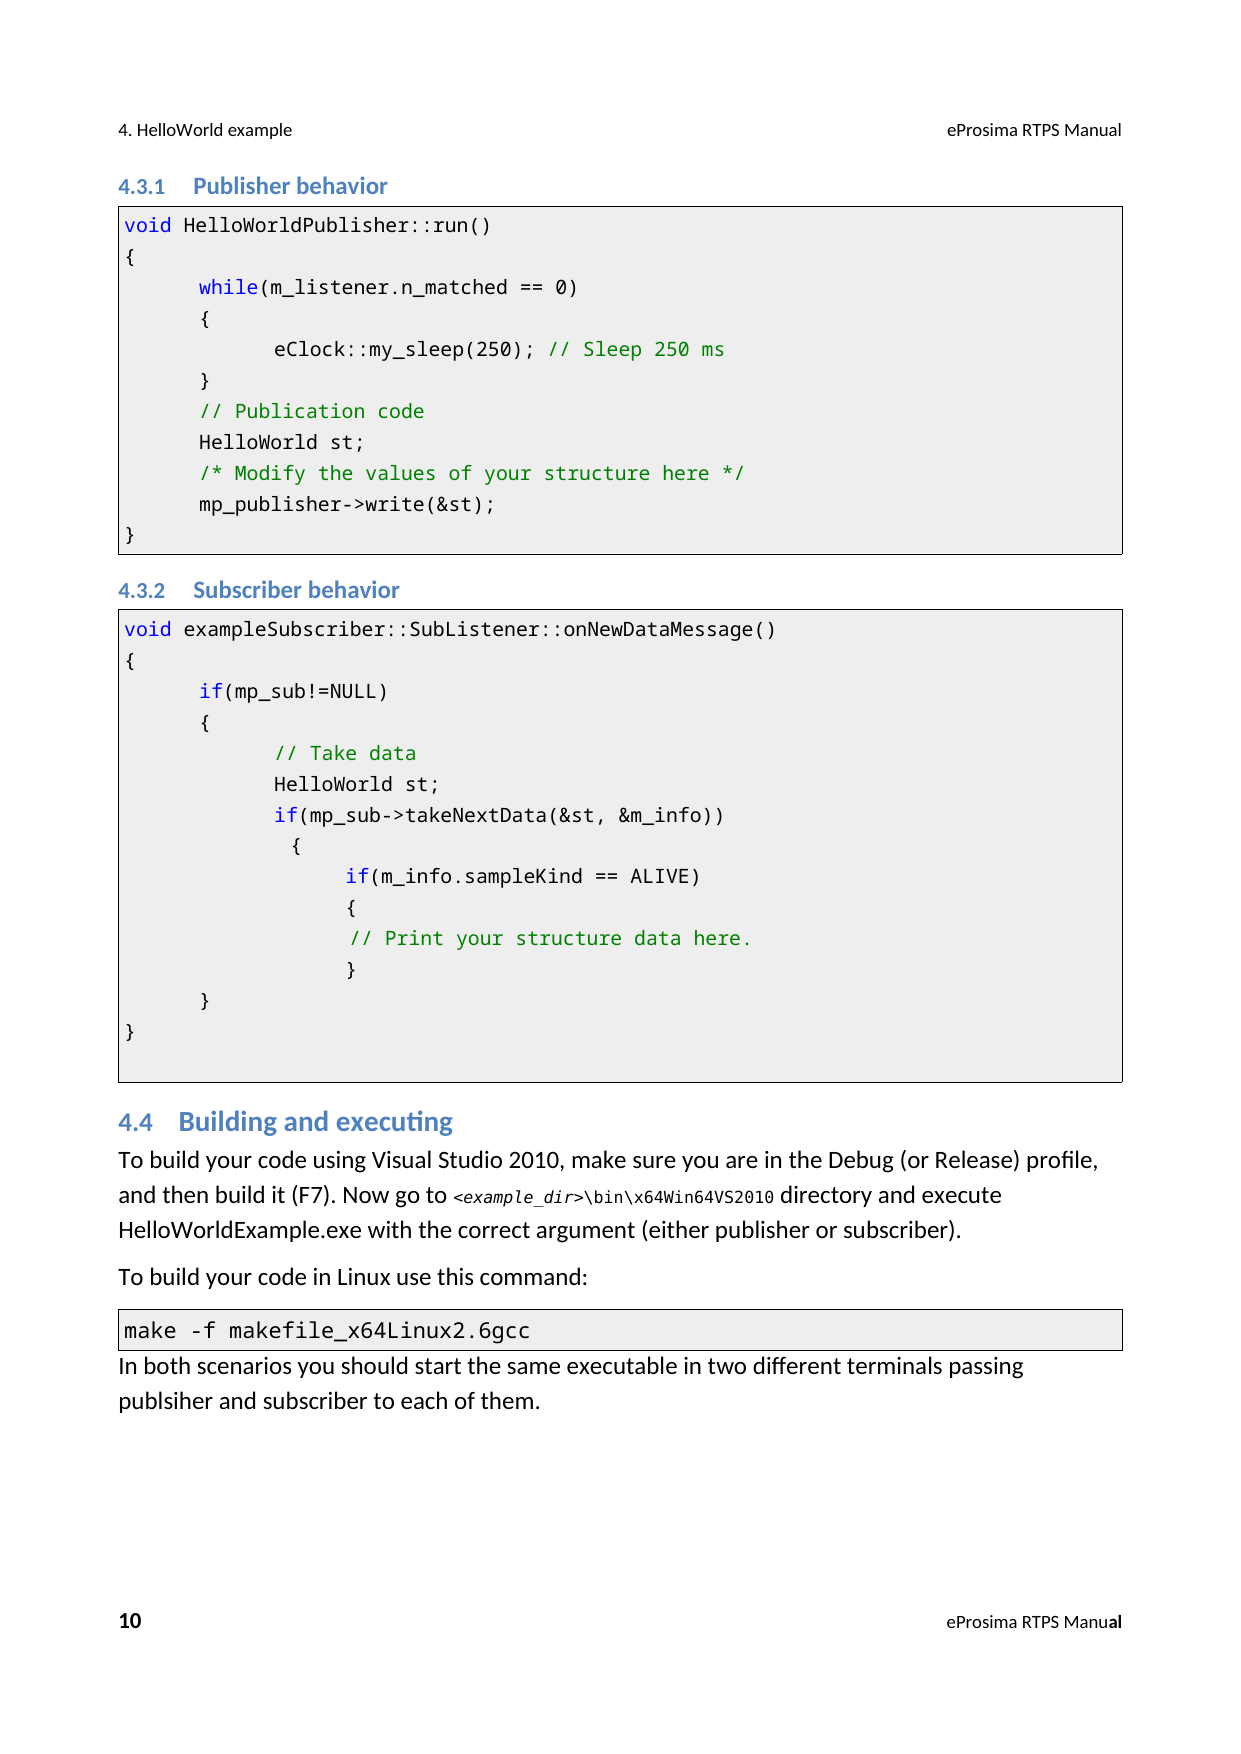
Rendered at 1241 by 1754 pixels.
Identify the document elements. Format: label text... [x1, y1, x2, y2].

table_header make -f makefile_x64Linux2.6gcc [119, 1310, 1122, 1350]
text To build your code in Linux use this command: [118, 1261, 1122, 1292]
subtitle Publisher behavior [118, 171, 1122, 201]
table_header void HelloWorldPublisher::run() { while(m_listener.n_matched == 0) { eClock::my_sleep(250); // Sleep 250 ms } // Publication code HelloWorld st; /* Modify the values of your structure here */ mp_publisher->write(&st); } [119, 207, 1122, 553]
subtitle Subscriber behavior [118, 574, 1122, 605]
subtitle Building and executing [118, 1103, 1122, 1139]
text In both scenarios you should start the same executable in two different terminals passing publsiher and subscriber to each of them. [118, 1351, 1122, 1416]
text To build your code using Visual Studio 2010, make sure you are in the Debug (or Release) profile, and then build it (F7). Now go to <example_dir>\bin\x64Win64VS2010 directory and execute HelloWorldExample.exe with the correct argument (either publisher or subscriber). [118, 1144, 1122, 1244]
table_header void exampleSubscriber::SubListener::onNewDataMessage() { if(mp_sub!=NULL) { // Take data HelloWorld st; if(mp_sub->takeNextData(&st, &m_info)) { if(m_info.sampleKind == ALIVE) { // Print your structure data here. } } } [119, 610, 1122, 1082]
